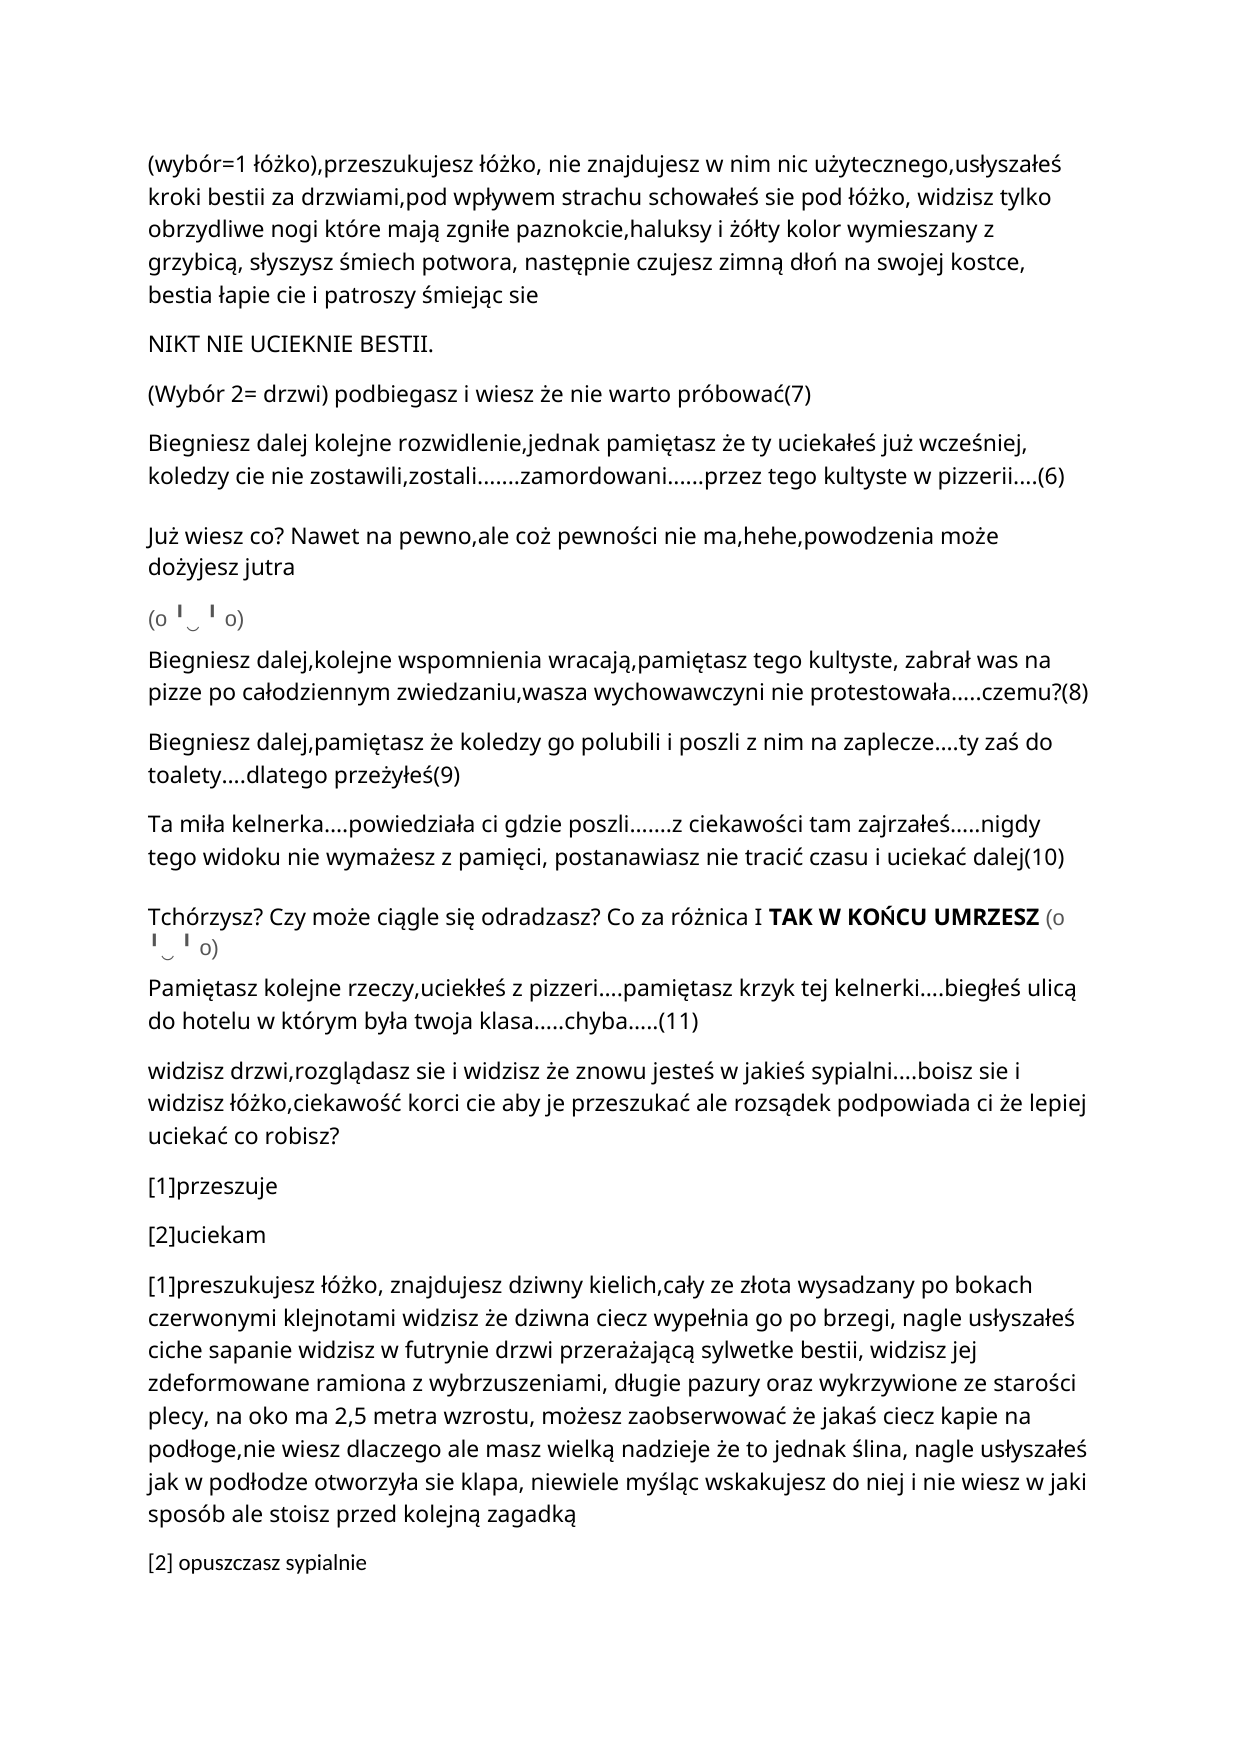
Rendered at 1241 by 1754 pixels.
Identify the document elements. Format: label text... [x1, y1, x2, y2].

text Ta miła kelnerka….powiedziała ci gdzie poszli…….z ciekawości tam zajrzałeś…..nigdy tego widoku nie wymażesz z pamięci, postanawiasz nie tracić czasu i uciekać dalej(10) [148, 808, 1093, 872]
text Tchórzysz? Czy może ciągle się odradzasz? Co za różnica I TAK W KOŃCU UMRZESZ (o ╹‿ ╹ o) [148, 901, 1093, 962]
text [2] opuszczasz sypialnie [148, 1548, 1093, 1576]
text [2]uciekam [148, 1219, 1093, 1250]
text Biegniesz dalej,pamiętasz że koledzy go polubili i poszli z nim na zaplecze….ty zaś do toalety….dlatego przeżyłeś(9) [148, 726, 1093, 790]
text [1]preszukujesz łóżko, znajdujesz dziwny kielich,cały ze złota wysadzany po bokach czerwonymi klejnotami widzisz że dziwna ciecz wypełnia go po brzegi, nagle usłyszałeś ciche sapanie widzisz w futrynie drzwi przerażającą sylwetke bestii, widzisz jej zdeformowane ramiona z wybrzuszeniami, długie pazury oraz wykrzywione ze starości plecy, na oko ma 2,5 metra wzrostu, możesz zaobserwować że jakaś ciecz kapie na podłoge,nie wiesz dlaczego ale masz wielką nadzieje że to jednak ślina, nagle usłyszałeś jak w podłodze otworzyła sie klapa, niewiele myśląc wskakujesz do niej i nie wiesz w jaki sposób ale stoisz przed kolejną zagadką [148, 1269, 1093, 1529]
text [1]przeszuje [148, 1170, 1093, 1201]
text (Wybór 2= drzwi) podbiegasz i wiesz że nie warto próbować(7) [148, 378, 1093, 409]
text Biegniesz dalej kolejne rozwidlenie,jednak pamiętasz że ty uciekałeś już wcześniej, koledzy cie nie zostawili,zostali.......zamordowani......przez tego kultyste w pizzerii....(6) [148, 427, 1093, 491]
text Pamiętasz kolejne rzeczy,uciekłeś z pizzeri….pamiętasz krzyk tej kelnerki….biegłeś ulicą do hotelu w którym była twoja klasa…..chyba…..(11) [148, 972, 1093, 1036]
text (wybór=1 łóżko),przeszukujesz łóżko, nie znajdujesz w nim nic użytecznego,usłyszałeś kroki bestii za drzwiami,pod wpływem strachu schowałeś sie pod łóżko, widzisz tylko obrzydliwe nogi które mają zgniłe paznokcie,haluksy i żółty kolor wymieszany z grzybicą, słyszysz śmiech potwora, następnie czujesz zimną dłoń na swojej kostce, bestia łapie cie i patroszy śmiejąc sie [148, 148, 1093, 310]
text widzisz drzwi,rozglądasz sie i widzisz że znowu jesteś w jakieś sypialni....boisz sie i widzisz łóżko,ciekawość korci cie aby je przeszukać ale rozsądek podpowiada ci że lepiej uciekać co robisz? [148, 1054, 1093, 1151]
text NIKT NIE UCIEKNIE BESTII. [148, 328, 1093, 359]
text Biegniesz dalej,kolejne wspomnienia wracają,pamiętasz tego kultyste, zabrał was na pizze po całodziennym zwiedzaniu,wasza wychowawczyni nie protestowała…..czemu?(8) [148, 643, 1093, 708]
text (o ╹‿ ╹ o) [148, 603, 1093, 633]
text Już wiesz co? Nawet na pewno,ale coż pewności nie ma,hehe,powodzenia może dożyjesz jutra [148, 520, 1093, 582]
